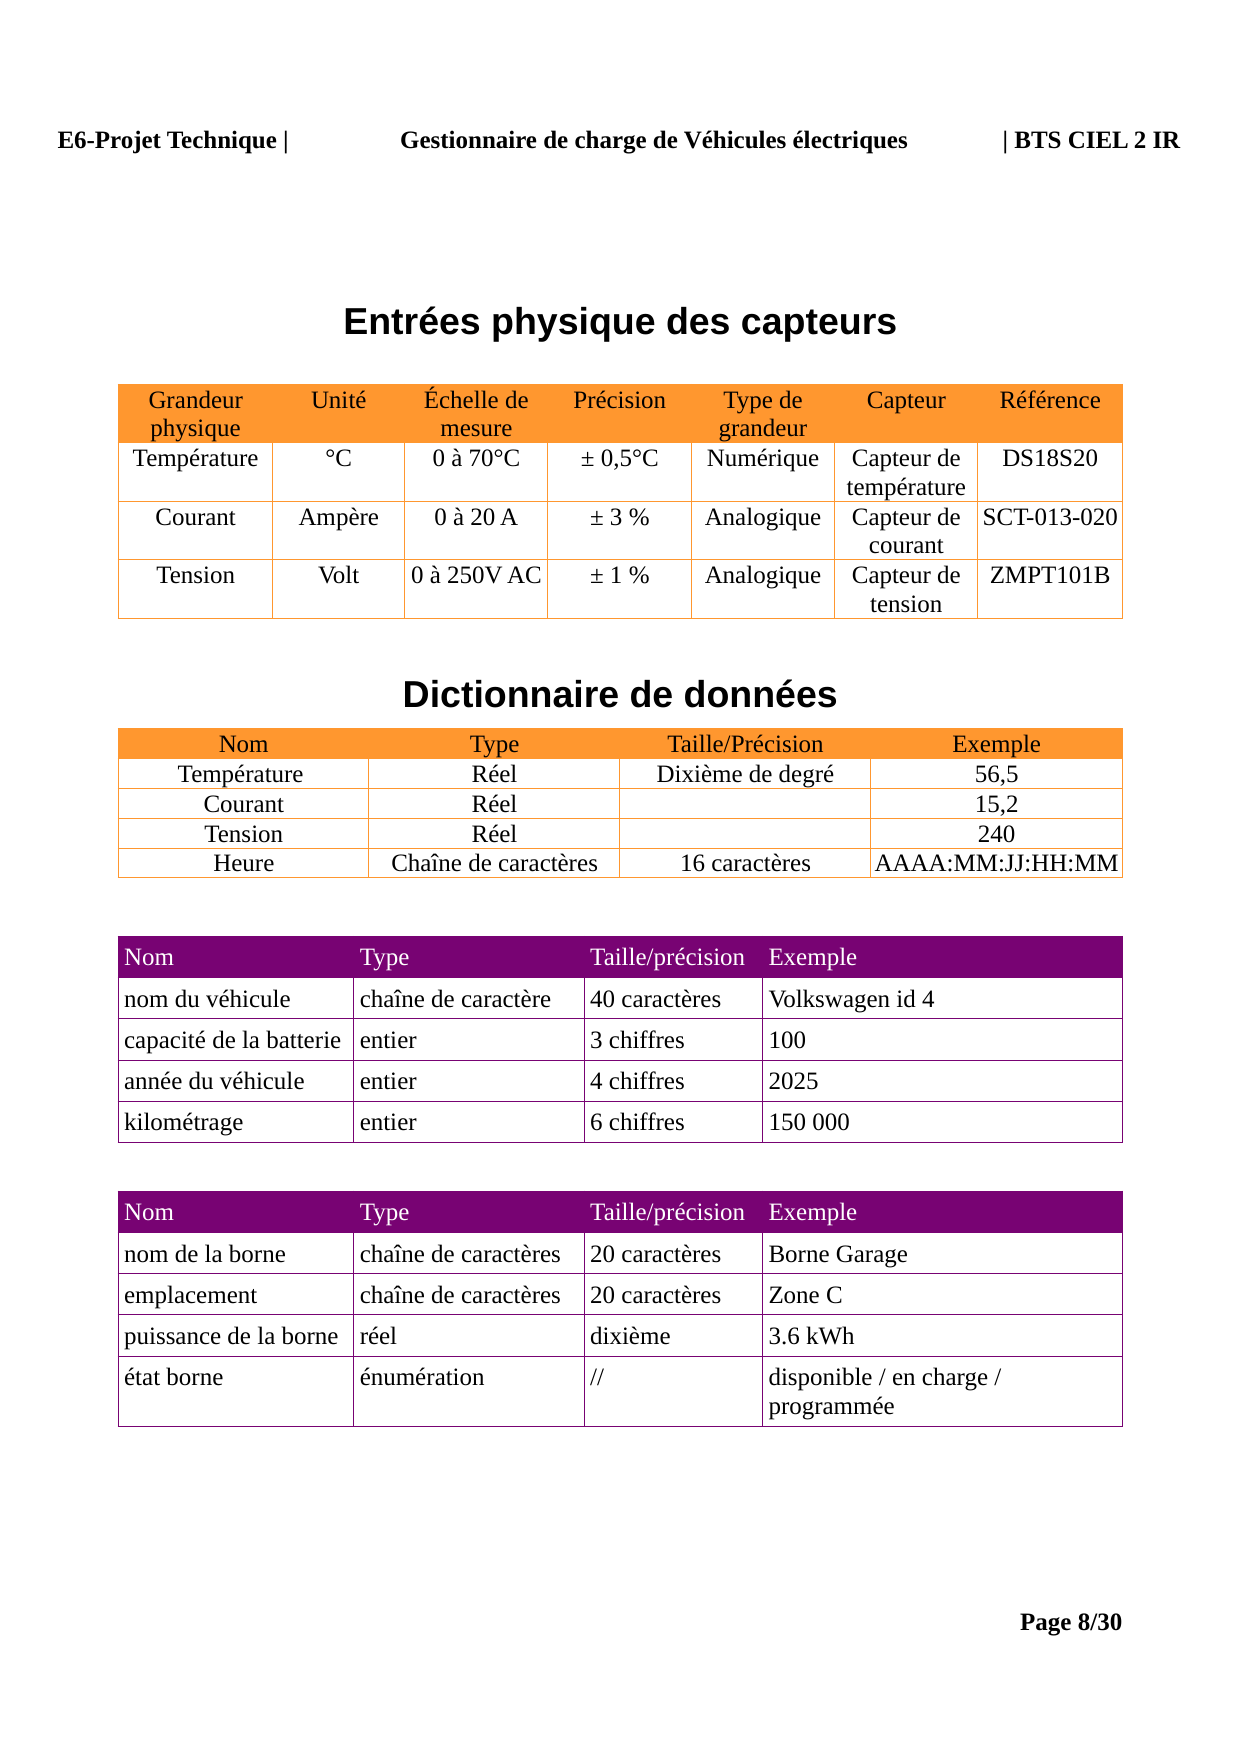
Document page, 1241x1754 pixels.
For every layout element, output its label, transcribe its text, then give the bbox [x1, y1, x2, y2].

table_header Référence [978, 385, 1122, 442]
table_cell énumération [354, 1357, 584, 1426]
table_cell disponible / en charge / programmée [763, 1357, 1122, 1426]
table_cell °C [273, 443, 404, 501]
table_cell Dixième de degré [620, 759, 870, 788]
table_header Type de grandeur [692, 385, 834, 442]
table_cell 240 [871, 819, 1122, 847]
table_cell année du véhicule [119, 1061, 353, 1101]
table_header Échelle de mesure [405, 385, 547, 442]
table_header Nom [119, 1192, 353, 1232]
table_header Taille/précision [585, 1192, 762, 1232]
table_cell kilométrage [119, 1102, 353, 1142]
table_cell chaîne de caractère [354, 978, 584, 1018]
table_header Précision [548, 385, 691, 442]
table_cell 0 à 20 A [405, 502, 547, 559]
table_cell 6 chiffres [585, 1102, 762, 1142]
table_cell 40 caractères [585, 978, 762, 1018]
table_cell 15,2 [871, 789, 1122, 818]
table_cell ± 0,5°C [548, 443, 691, 501]
table_cell dixième [585, 1315, 762, 1356]
table_header Exemple [763, 937, 1122, 977]
table_cell Borne Garage [763, 1233, 1122, 1273]
table_cell Capteur de température [835, 443, 977, 501]
table_cell Capteur de tension [835, 560, 977, 618]
table_header Type [354, 1192, 584, 1232]
table_cell 20 caractères [585, 1233, 762, 1273]
table_header Unité [273, 385, 404, 442]
table_cell capacité de la batterie [119, 1019, 353, 1059]
table_cell Chaîne de caractères [369, 849, 619, 877]
table_cell Ampère [273, 502, 404, 559]
table_header Capteur [835, 385, 977, 442]
table_cell nom du véhicule [119, 978, 353, 1018]
table_cell chaîne de caractères [354, 1274, 584, 1314]
table_cell puissance de la borne [119, 1315, 353, 1356]
table_cell 20 caractères [585, 1274, 762, 1314]
table_cell Analogique [692, 502, 834, 559]
table_cell Réel [369, 789, 619, 818]
table_cell Tension [119, 560, 272, 618]
table_cell chaîne de caractères [354, 1233, 584, 1273]
subtitle Entrées physique des capteurs [118, 299, 1122, 342]
table_cell Réel [369, 819, 619, 847]
table_cell Analogique [692, 560, 834, 618]
table_cell ZMPT101B [978, 560, 1122, 618]
table_cell 56,5 [871, 759, 1122, 788]
table_cell 3 chiffres [585, 1019, 762, 1059]
table_cell Volt [273, 560, 404, 618]
table_cell Tension [119, 819, 368, 847]
table_header Type [369, 729, 619, 758]
table_cell Température [119, 443, 272, 501]
table_cell Courant [119, 789, 368, 818]
table_header Grandeur physique [119, 385, 272, 442]
table_cell entier [354, 1102, 584, 1142]
table_cell Capteur de courant [835, 502, 977, 559]
table_cell [620, 789, 870, 818]
table_header Nom [119, 937, 353, 977]
table_cell état borne [119, 1357, 353, 1426]
table_cell entier [354, 1061, 584, 1101]
table_cell Température [119, 759, 368, 788]
table_cell ± 3 % [548, 502, 691, 559]
table_cell 100 [763, 1019, 1122, 1059]
table_cell AAAA:MM:JJ:HH:MM [871, 849, 1122, 877]
table_cell ± 1 % [548, 560, 691, 618]
table_cell nom de la borne [119, 1233, 353, 1273]
table_cell Zone C [763, 1274, 1122, 1314]
table_cell emplacement [119, 1274, 353, 1314]
table_header Exemple [763, 1192, 1122, 1232]
table_cell // [585, 1357, 762, 1426]
table_cell 4 chiffres [585, 1061, 762, 1101]
table_header Type [354, 937, 584, 977]
table_cell Courant [119, 502, 272, 559]
table_cell Volkswagen id 4 [763, 978, 1122, 1018]
table_cell SCT-013-020 [978, 502, 1122, 559]
table_cell réel [354, 1315, 584, 1356]
table_header Exemple [871, 729, 1122, 758]
table_cell DS18S20 [978, 443, 1122, 501]
table_cell [620, 819, 870, 847]
table_cell Numérique [692, 443, 834, 501]
table_cell 150 000 [763, 1102, 1122, 1142]
table_header Taille/précision [585, 937, 762, 977]
table_cell 3.6 kWh [763, 1315, 1122, 1356]
table_header Taille/Précision [620, 729, 870, 758]
table_cell 0 à 250V AC [405, 560, 547, 618]
subtitle Dictionnaire de données [118, 673, 1122, 716]
table_header Nom [119, 729, 368, 758]
table_cell 0 à 70°C [405, 443, 547, 501]
table_cell Heure [119, 849, 368, 877]
table_cell Réel [369, 759, 619, 788]
table_cell entier [354, 1019, 584, 1059]
table_cell 2025 [763, 1061, 1122, 1101]
table_cell 16 caractères [620, 849, 870, 877]
